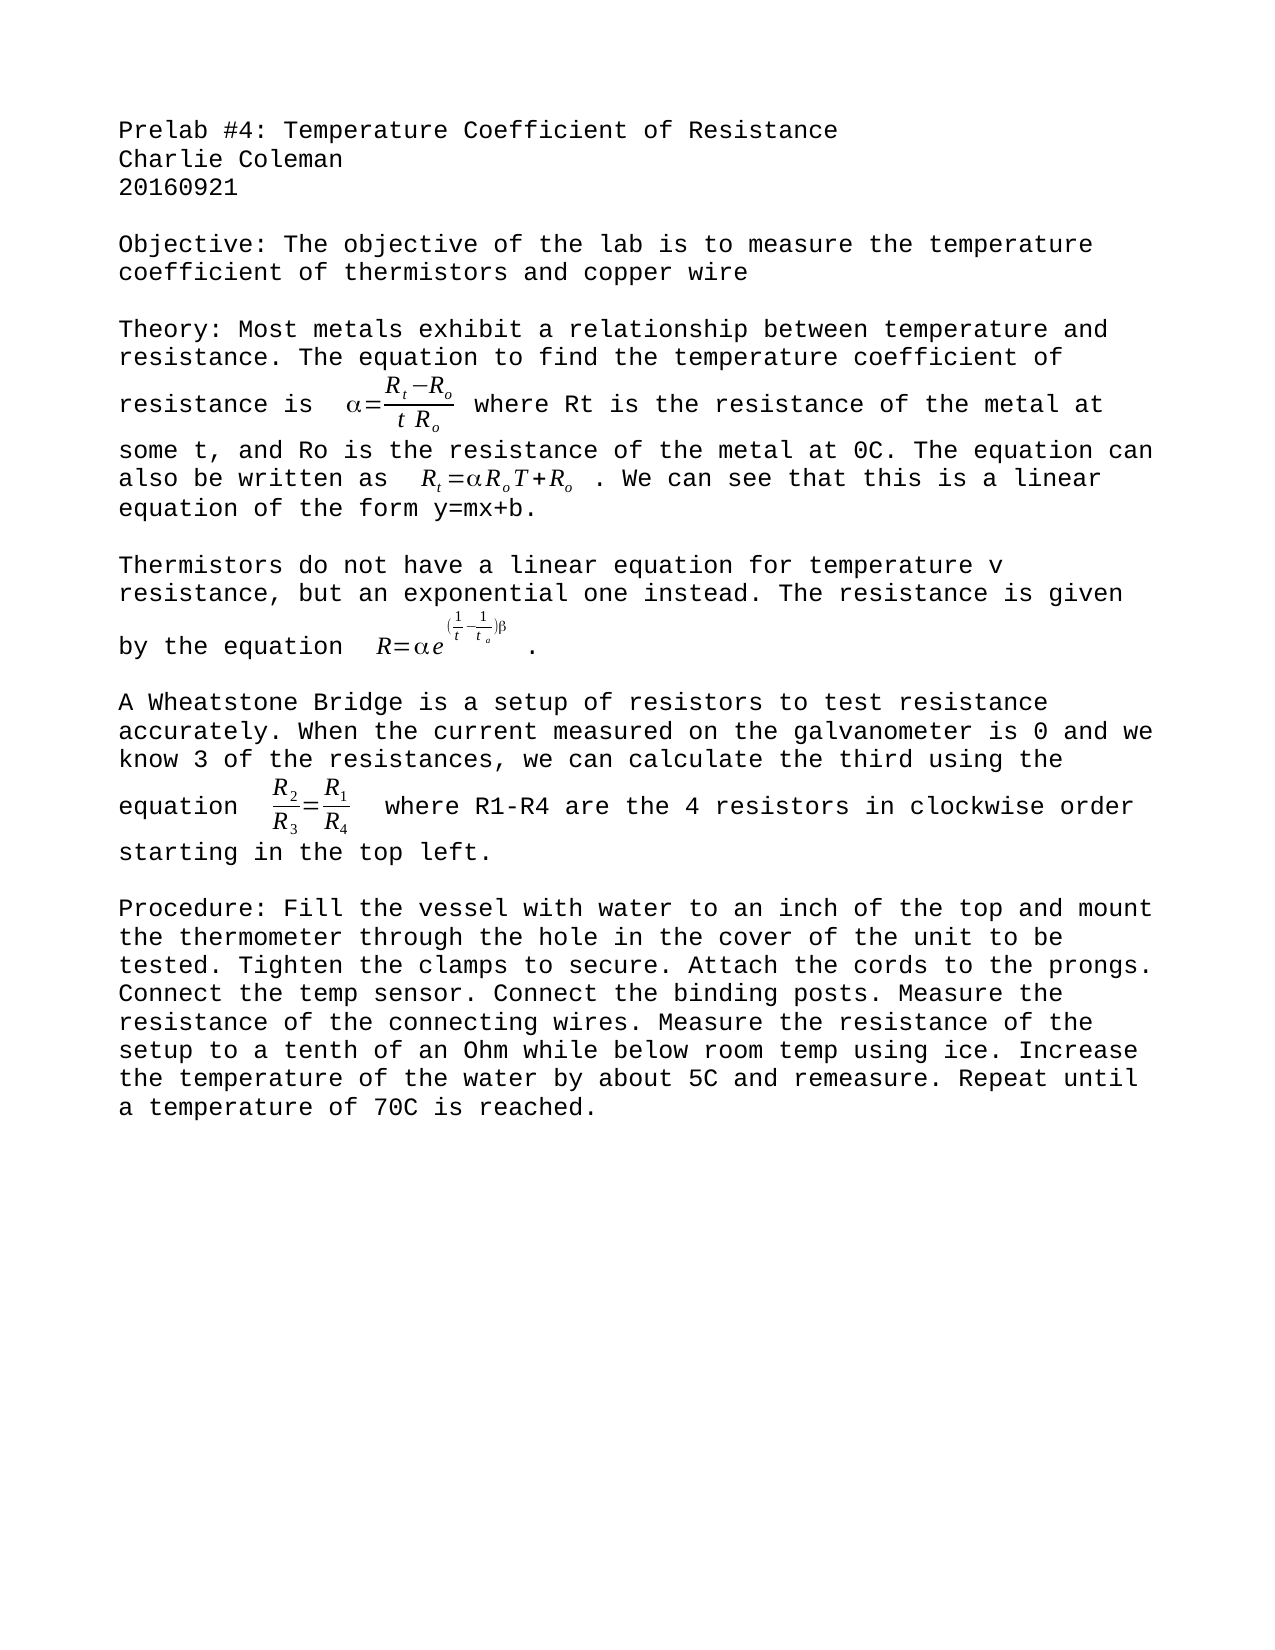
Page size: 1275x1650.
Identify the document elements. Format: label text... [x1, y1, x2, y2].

text Prelab #4: Temperature Coefficient of Resistance [118, 118, 1157, 146]
text Objective: The objective of the lab is to measure the temperature coefficient of thermistors and copper wire [118, 231, 1157, 288]
text Thermistors do not have a linear equation for temperature v resistance, but an exponential one instead. The resistance is given by the equation . [118, 553, 1157, 662]
text Charlie Coleman [118, 146, 1157, 175]
text Procedure: Fill the vessel with water to an inch of the top and mount the thermometer through the hole in the cover of the unit to be tested. Tighten the clamps to secure. Attach the cords to the prongs. Connect the temp sensor. Connect the binding posts. Measure the resistance of the connecting wires. Measure the resistance of the setup to a tenth of an Ohm while below room temp using ice. Increase the temperature of the water by about 5C and remeasure. Repeat until a temperature of 70C is reached. [118, 896, 1157, 1122]
text A Wheatstone Bridge is a setup of resistors to test resistance accurately. When the current measured on the galvanometer is 0 and we know 3 of the resistances, we can calculate the third using the equation where R1-R4 are the 4 resistors in clockwise order starting in the top left. [118, 690, 1157, 867]
text Theory: Most metals exhibit a relationship between temperature and resistance. The equation to find the temperature coefficient of resistance is where Rt is the resistance of the metal at some t, and Ro is the resistance of the metal at 0C. The equation can also be written as . We can see that this is a linear equation of the form y=mx+b. [118, 316, 1157, 524]
text 20160921 [118, 175, 1157, 203]
